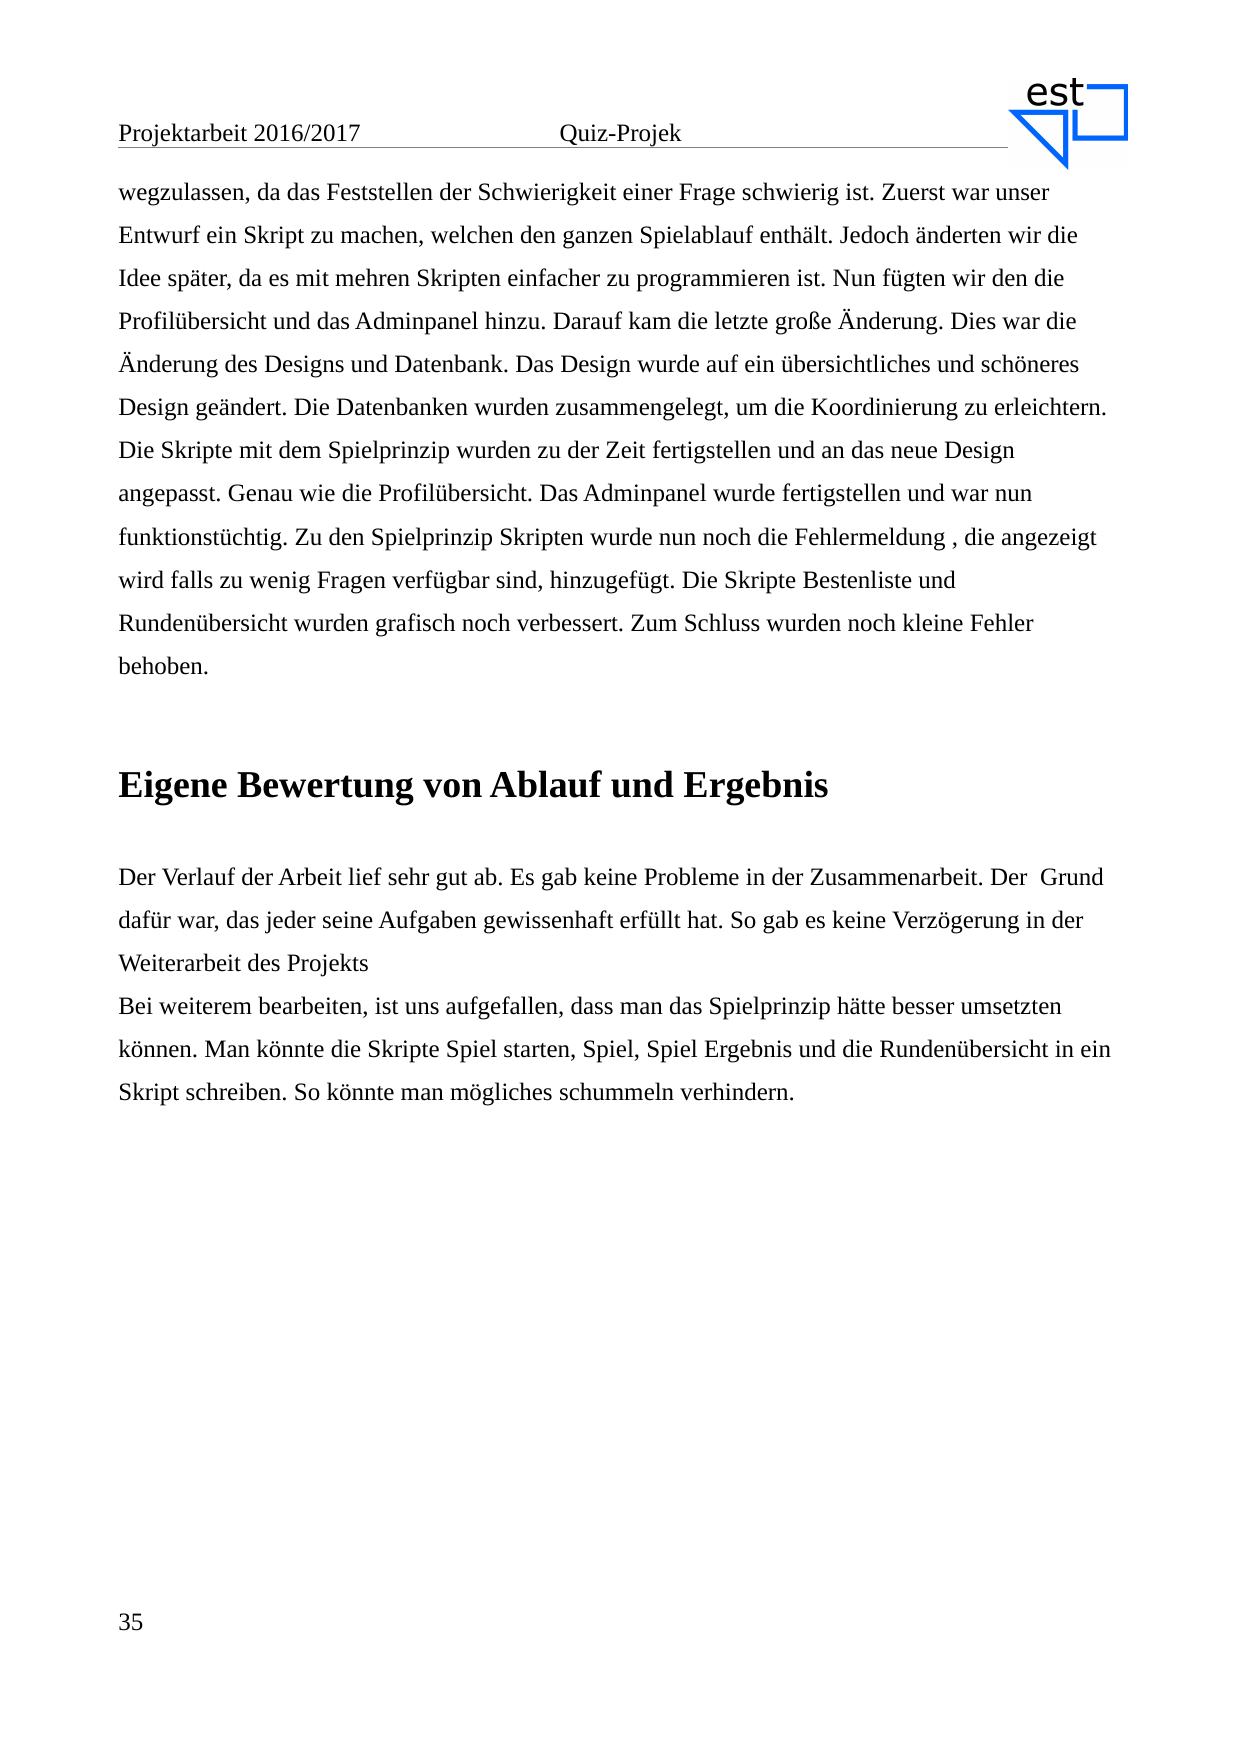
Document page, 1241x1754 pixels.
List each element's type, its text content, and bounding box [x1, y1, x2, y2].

text wegzulassen, da das Feststellen der Schwierigkeit einer Frage schwierig ist. Zuerst war unser Entwurf ein Skript zu machen, welchen den ganzen Spielablauf enthält. Jedoch änderten wir die Idee später, da es mit mehren Skripten einfacher zu programmieren ist. Nun fügten wir den die Profilübersicht und das Adminpanel hinzu. Darauf kam die letzte große Änderung. Dies war die Änderung des Designs und Datenbank. Das Design wurde auf ein übersichtliches und schöneres Design geändert. Die Datenbanken wurden zusammengelegt, um die Koordinierung zu erleichtern. Die Skripte mit dem Spielprinzip wurden zu der Zeit fertigstellen und an das neue Design angepasst. Genau wie die Profilübersicht. Das Adminpanel wurde fertigstellen und war nun funktionstüchtig. Zu den Spielprinzip Skripten wurde nun noch die Fehlermeldung , die angezeigt wird falls zu wenig Fragen verfügbar sind, hinzugefügt. Die Skripte Bestenliste und Rundenübersicht wurden grafisch noch verbessert. Zum Schluss wurden noch kleine Fehler behoben. [118, 177, 1122, 680]
picture [1008, 78, 1128, 170]
text Der Verlauf der Arbeit lief sehr gut ab. Es gab keine Probleme in der Zusammenarbeit. Der Grund dafür war, das jeder seine Aufgaben gewissenhaft erfüllt hat. So gab es keine Verzögerung in der Weiterarbeit des Projekts Bei weiterem bearbeiten, ist uns aufgefallen, dass man das Spielprinzip hätte besser umsetzten können. Man könnte die Skripte Spiel starten, Spiel, Spiel Ergebnis und die Rundenübersicht in ein Skript schreiben. So könnte man mögliches schummeln verhindern. [118, 862, 1122, 1106]
subtitle Eigene Bewertung von Ablauf und Ergebnis [118, 762, 1122, 806]
